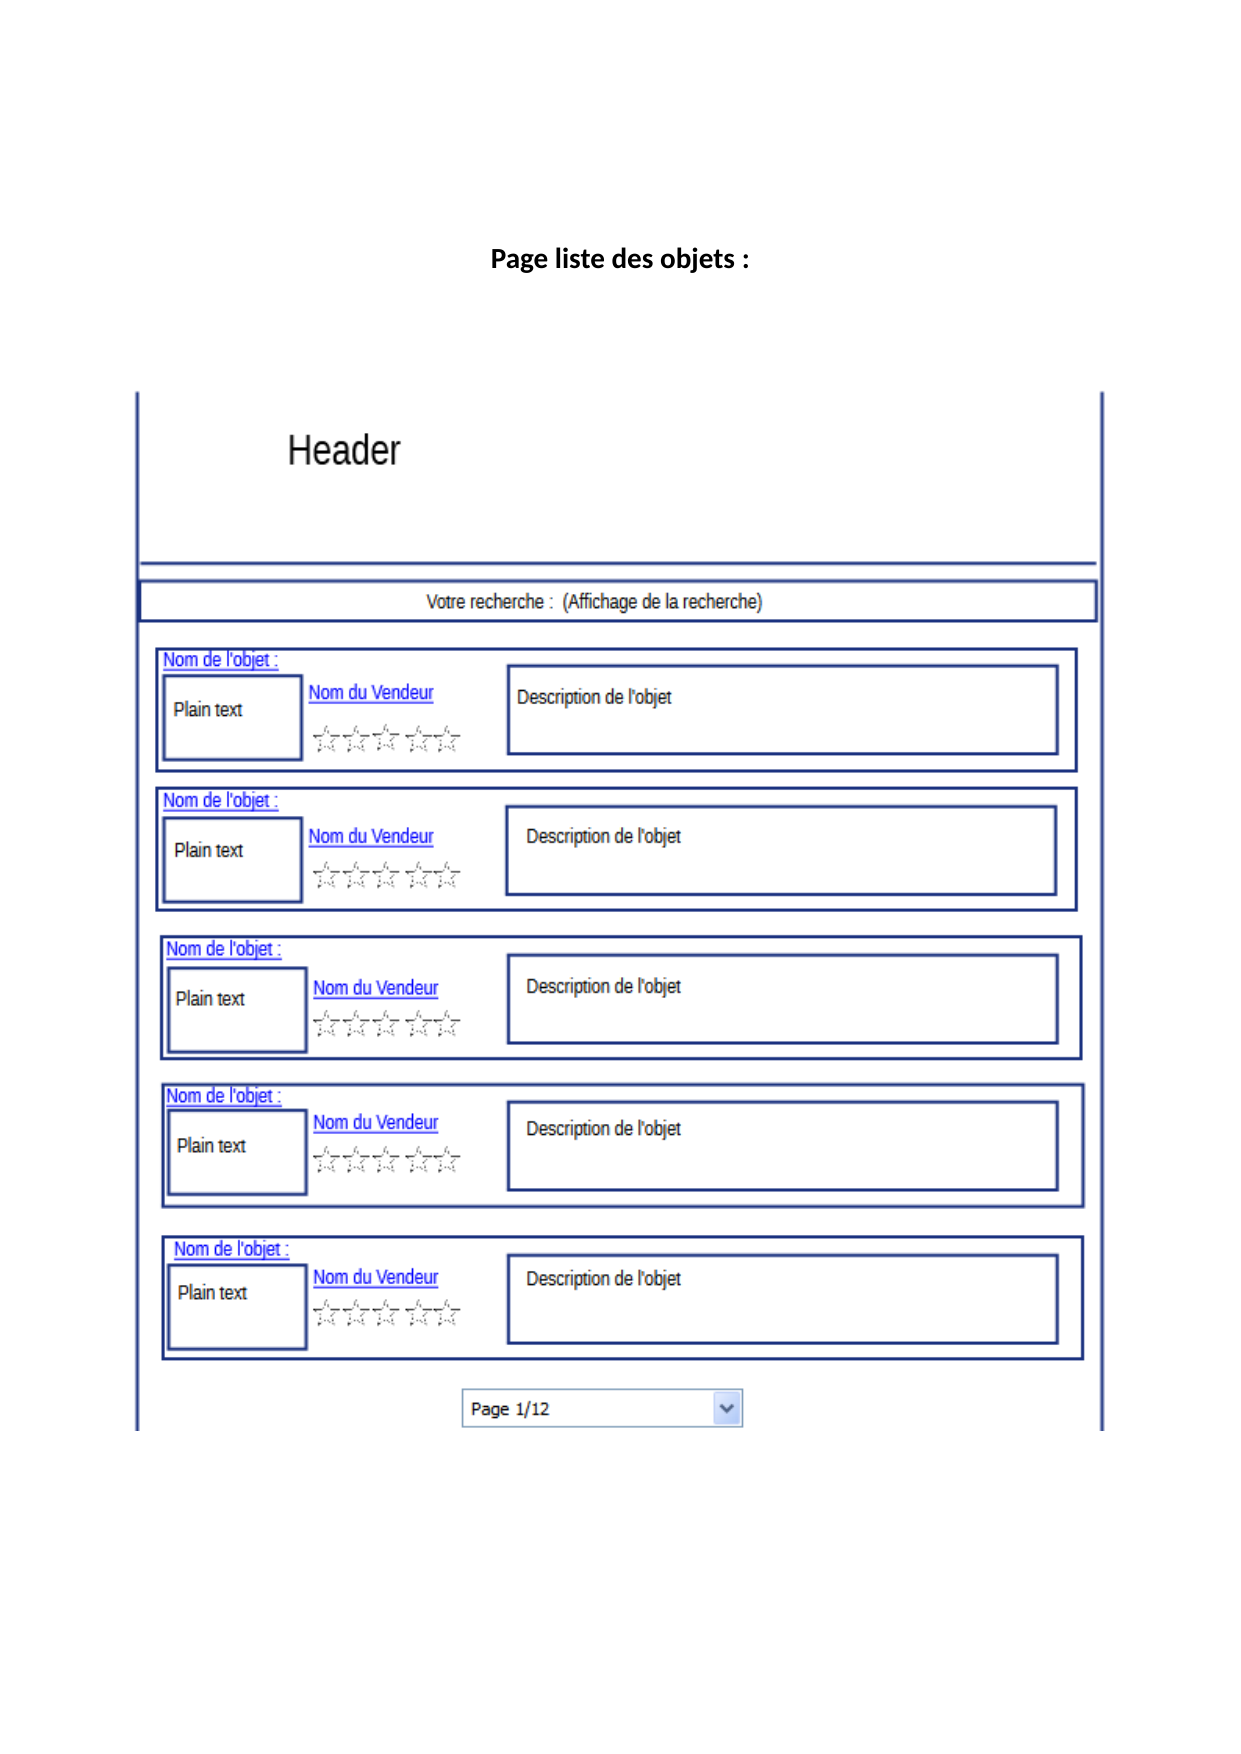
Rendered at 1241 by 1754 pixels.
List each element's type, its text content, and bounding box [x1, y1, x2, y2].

text Page liste des objets : [118, 240, 1122, 276]
picture [129, 382, 1111, 1431]
